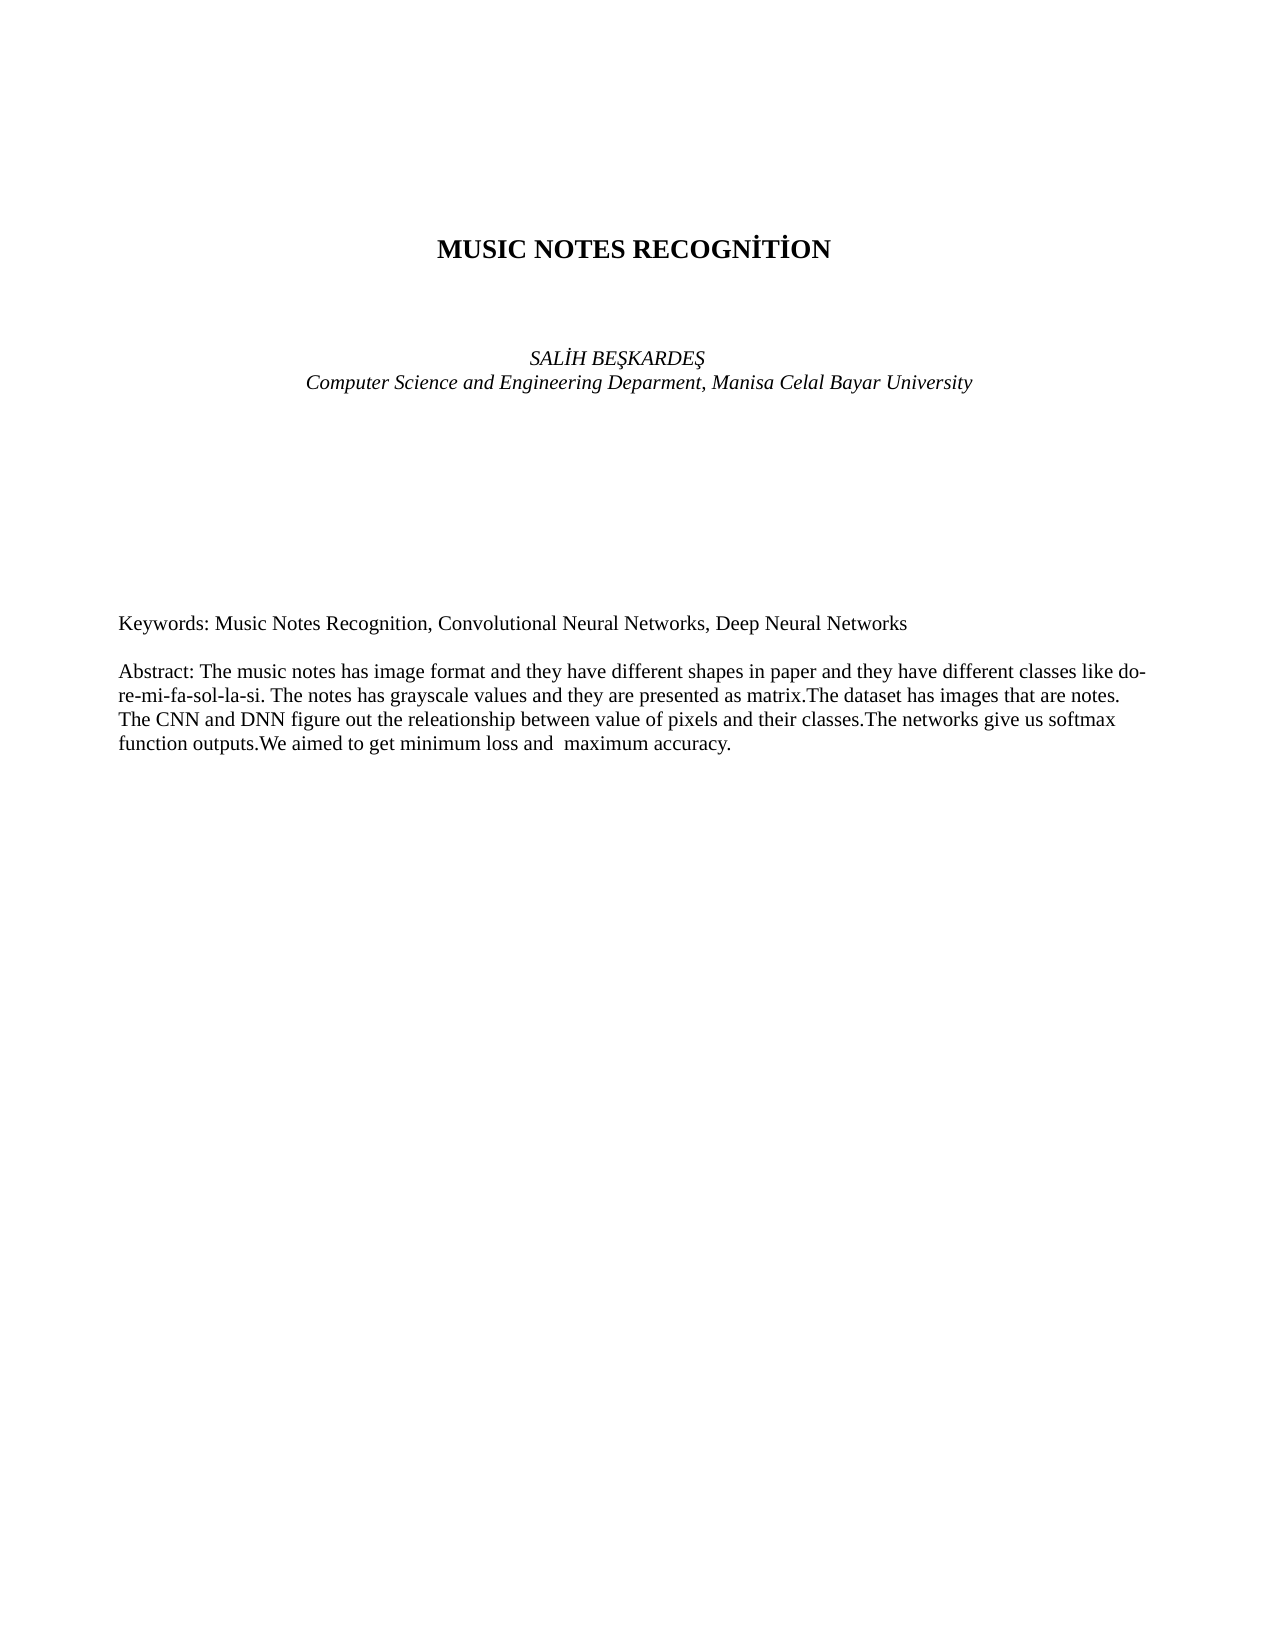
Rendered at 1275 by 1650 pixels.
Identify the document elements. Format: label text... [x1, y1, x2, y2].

text SALİH BEŞKARDEŞ [118, 346, 1157, 370]
text Keywords: Music Notes Recognition, Convolutional Neural Networks, Deep Neural Networks [118, 611, 1157, 634]
text Computer Science and Engineering Deparment, Manisa Celal Bayar University [118, 370, 1157, 394]
text MUSIC NOTES RECOGNİTİON [118, 233, 1157, 264]
text Abstract: The music notes has image format and they have different shapes in paper and they have different classes like do-re-mi-fa-sol-la-si. The notes has grayscale values and they are presented as matrix.The dataset has images that are notes. [118, 659, 1157, 707]
text The CNN and DNN figure out the releationship between value of pixels and their classes.The networks give us softmax function outputs.We aimed to get minimum loss and maximum accuracy. [118, 707, 1157, 755]
